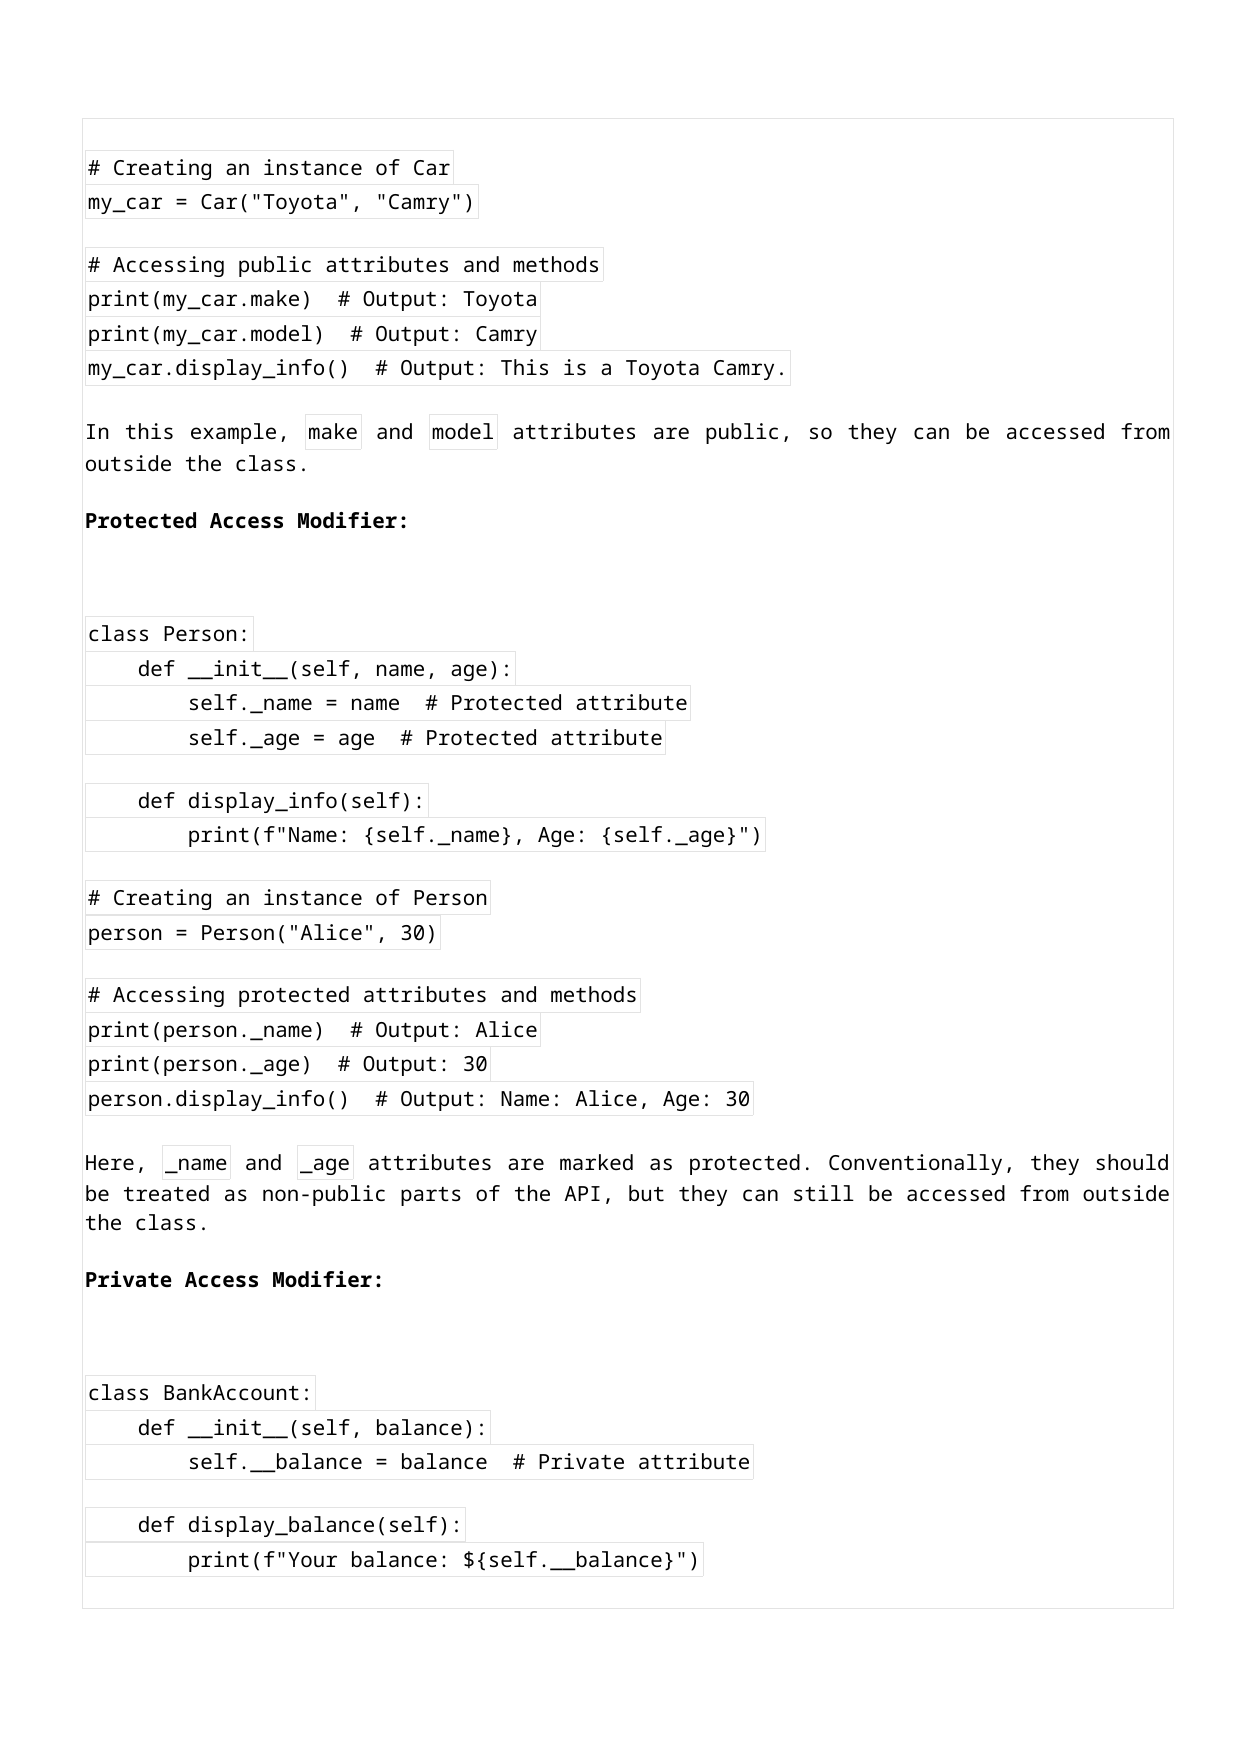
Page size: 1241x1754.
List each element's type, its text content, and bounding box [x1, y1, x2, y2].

text [541, 313, 1173, 347]
text person.display_info() # Output: Name: Alice, Age: 30 [86, 1082, 753, 1115]
text [541, 1009, 1173, 1043]
text self._name = name # Protected attribute [86, 686, 690, 717]
text class BankAccount: [83, 1372, 1173, 1407]
text print(person._name) # Output: Alice [86, 1013, 540, 1043]
text self._name = name # Protected attribute [516, 682, 1173, 717]
text person = Person("Alice", 30) [86, 916, 440, 949]
text self.__balance = balance # Private attribute [86, 1445, 753, 1479]
text [491, 1043, 1173, 1078]
text [666, 717, 1173, 754]
text # Creating an instance of Person [83, 877, 1173, 912]
text print(f"Your balance: ${self.__balance}") [86, 1543, 703, 1576]
text print(my_car.make) # Output: Toyota [86, 282, 540, 313]
text my_car = Car("Toyota", "Camry") [86, 185, 478, 218]
text my_car = Car("Toyota", "Camry") [454, 181, 1173, 218]
subtitle Protected Access Modifier: [83, 503, 1173, 535]
text # Creating an instance of Car [83, 147, 1173, 181]
text my_car.display_info() # Output: This is a Toyota Camry. [86, 351, 790, 385]
subtitle Private Access Modifier: [83, 1262, 1173, 1294]
text def __init__(self, name, age): [254, 648, 1173, 682]
text self._age = age # Protected attribute [86, 721, 665, 754]
text print(f"Name: {self._name}, Age: {self._age}") [429, 814, 1173, 852]
text [541, 278, 1173, 313]
text person.display_info() # Output: Name: Alice, Age: 30 [491, 1078, 1173, 1115]
text my_car.display_info() # Output: This is a Toyota Camry. [541, 347, 1173, 385]
text print(person._age) # Output: 30 [86, 1047, 490, 1078]
text def display_balance(self): [83, 1504, 1173, 1539]
text # Accessing public attributes and methods [83, 244, 1173, 278]
text print(my_car.model) # Output: Camry [86, 317, 540, 347]
text [441, 912, 1173, 949]
text def __init__(self, name, age): [86, 652, 515, 682]
text def display_info(self): [83, 780, 1173, 814]
text def __init__(self, balance): [86, 1411, 490, 1441]
text # Accessing protected attributes and methods [83, 974, 1173, 1009]
text def __init__(self, balance): [316, 1407, 1173, 1441]
text class Person: [83, 613, 1173, 648]
text self.__balance = balance # Private attribute [491, 1441, 1173, 1479]
text Here, _name and _age attributes are marked as protected. Conventionally, they should be treated as non-public parts of the API, but they can still be accessed from outside the class. [83, 1142, 1173, 1236]
text print(f"Name: {self._name}, Age: {self._age}") [86, 818, 765, 851]
text print(f"Your balance: ${self.__balance}") [466, 1539, 1173, 1576]
text In this example, make and model attributes are public, so they can be accessed from outside the class. [83, 411, 1173, 477]
